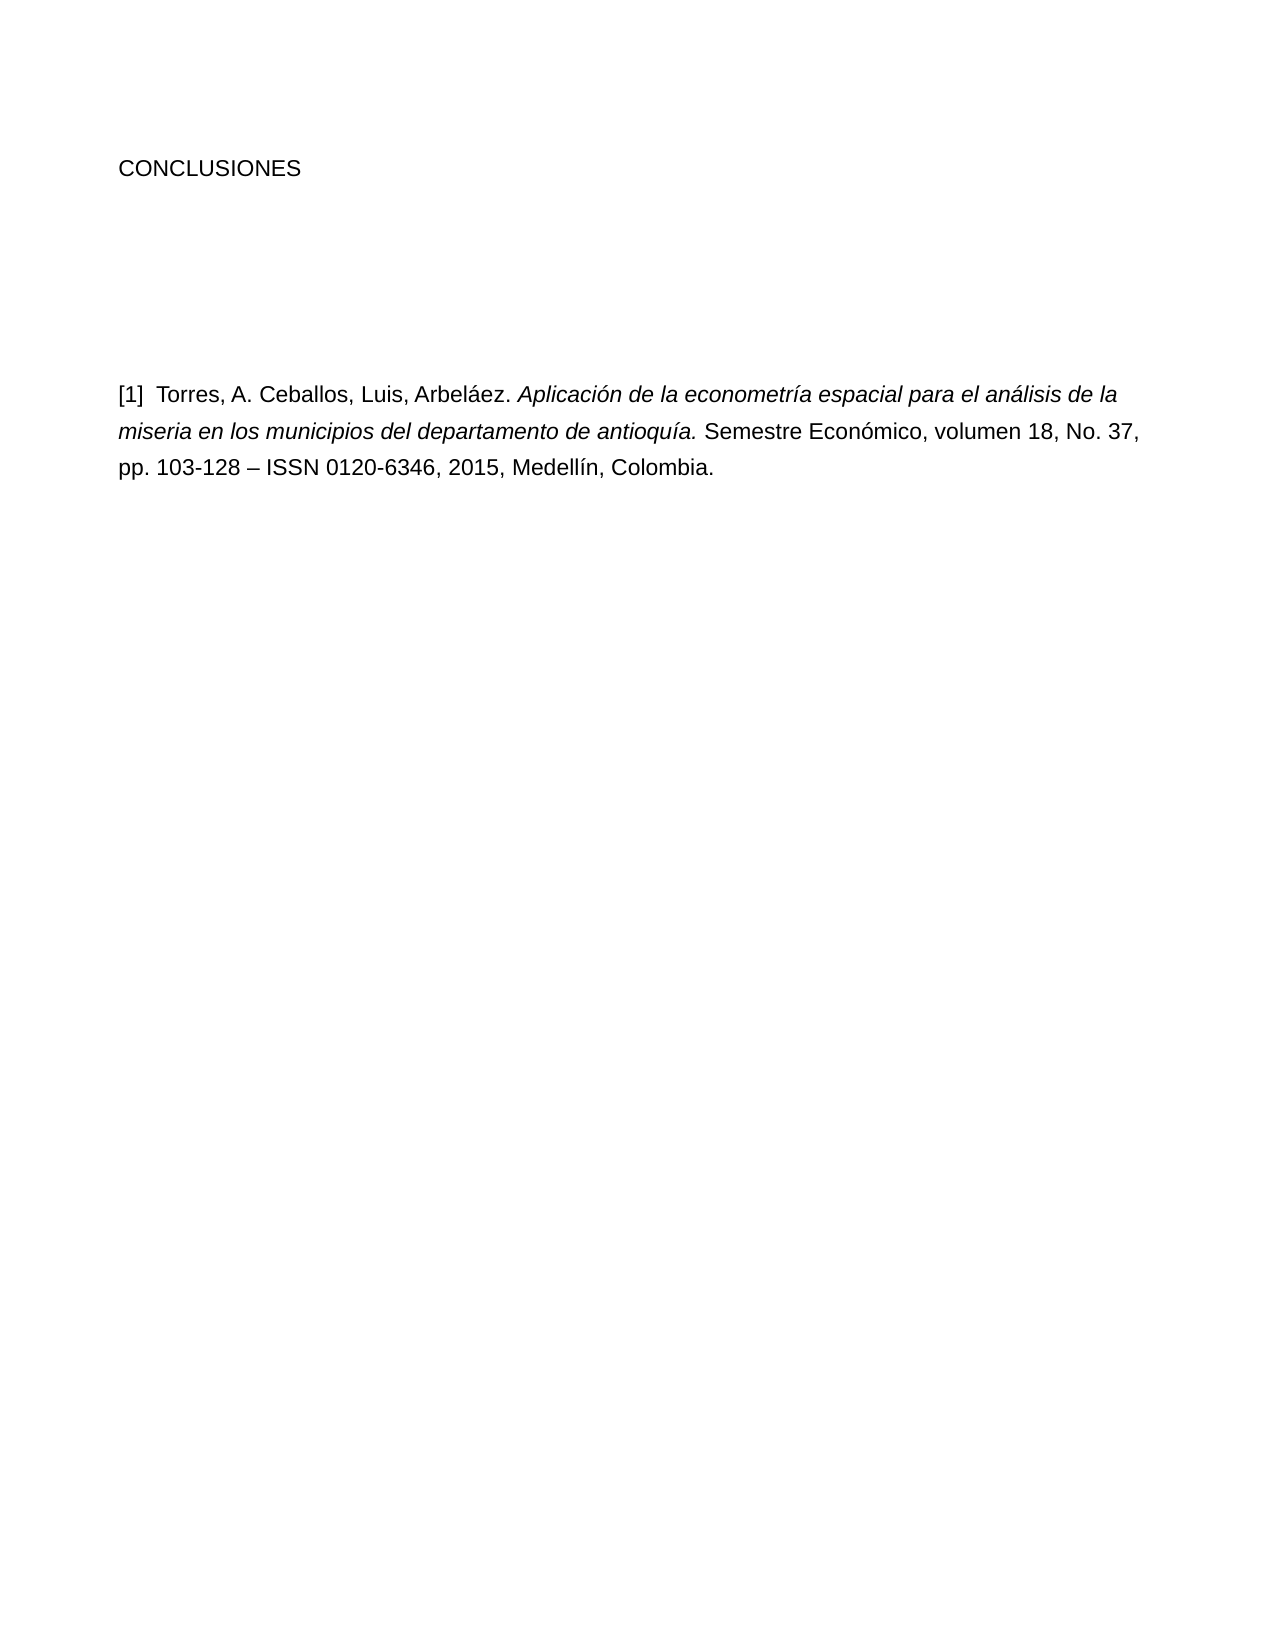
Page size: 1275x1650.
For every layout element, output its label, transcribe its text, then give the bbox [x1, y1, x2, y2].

text [1] Torres, A. Ceballos, Luis, Arbeláez. Aplicación de la econometría espacial para el análisis de la miseria en los municipios del departamento de antioquía. Semestre Económico, volumen 18, No. 37, pp. 103-128 – ISSN 0120-6346, 2015, Medellín, Colombia. [118, 381, 1157, 480]
text CONCLUSIONES [118, 154, 1157, 181]
